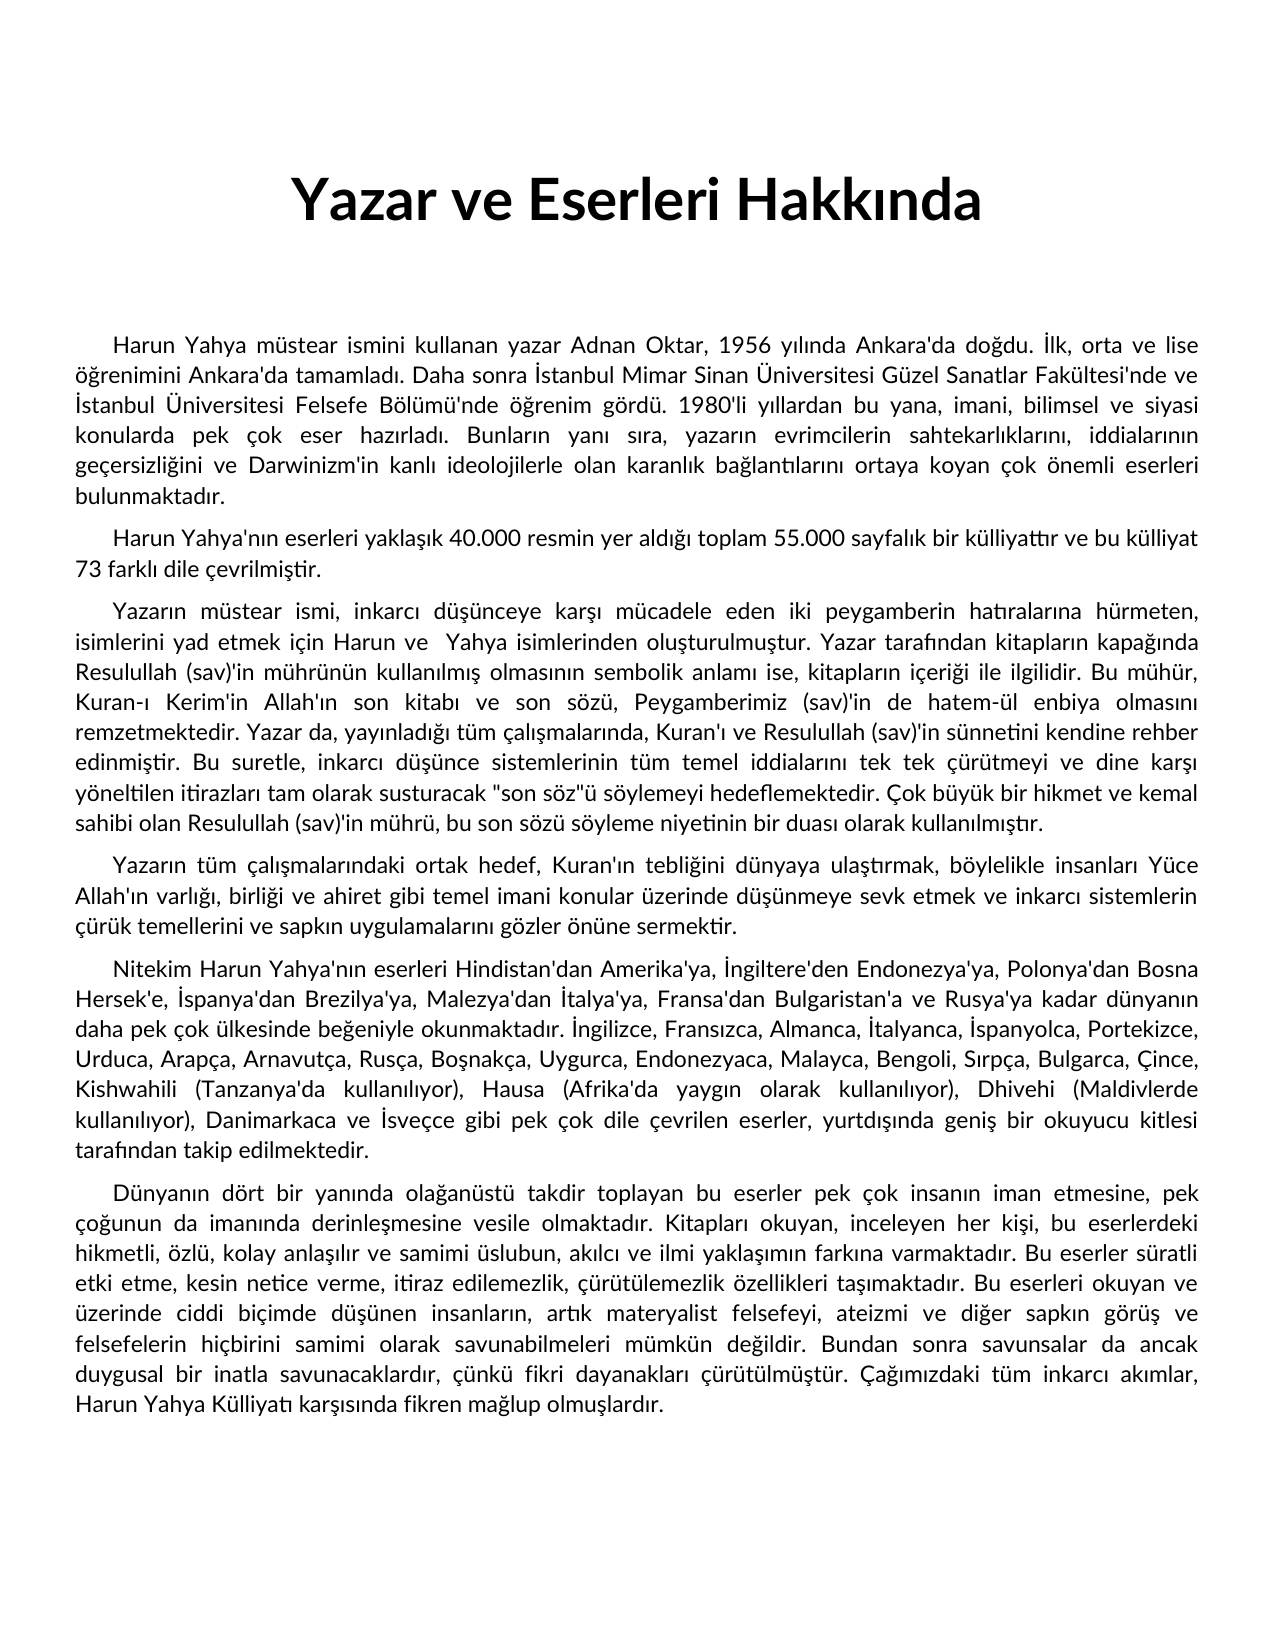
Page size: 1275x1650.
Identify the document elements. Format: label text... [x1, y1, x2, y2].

text Yazarın tüm çalışmalarındaki ortak hedef, Kuran'ın tebliğini dünyaya ulaştırmak, böylelikle insanları Yüce Allah'ın varlığı, birliği ve ahiret gibi temel imani konular üzerinde düşünmeye sevk etmek ve inkarcı sistemlerin çürük temellerini ve sapkın uygulamalarını gözler önüne sermektir. [75, 851, 1200, 939]
text Yazarın müstear ismi, inkarcı düşünceye karşı mücadele eden iki peygamberin hatıralarına hürmeten, isimlerini yad etmek için Harun ve Yahya isimlerinden oluşturulmuştur. Yazar tarafından kitapların kapağında Resulullah (sav)'in mührünün kullanılmış olmasının sembolik anlamı ise, kitapların içeriği ile ilgilidir. Bu mühür, Kuran-ı Kerim'in Allah'ın son kitabı ve son sözü, Peygamberimiz (sav)'in de hatem-ül enbiya olmasını remzetmektedir. Yazar da, yayınladığı tüm çalışmalarında, Kuran'ı ve Resulullah (sav)'in sünnetini kendine rehber edinmiştir. Bu suretle, inkarcı düşünce sistemlerinin tüm temel iddialarını tek tek çürütmeyi ve dine karşı yöneltilen itirazları tam olarak susturacak "son söz"ü söylemeyi hedeflemektedir. Çok büyük bir hikmet ve kemal sahibi olan Resulullah (sav)'in mührü, bu son sözü söyleme niyetinin bir duası olarak kullanılmıştır. [75, 597, 1200, 836]
text Harun Yahya müstear ismini kullanan yazar Adnan Oktar, 1956 yılında Ankara'da doğdu. İlk, orta ve lise öğrenimini Ankara'da tamamladı. Daha sonra İstanbul Mimar Sinan Üniversitesi Güzel Sanatlar Fakültesi'nde ve İstanbul Üniversitesi Felsefe Bölümü'nde öğrenim gördü. 1980'li yıllardan bu yana, imani, bilimsel ve siyasi konularda pek çok eser hazırladı. Bunların yanı sıra, yazarın evrimcilerin sahtekarlıklarını, iddialarının geçersizliğini ve Darwinizm'in kanlı ideolojilerle olan karanlık bağlantılarını ortaya koyan çok önemli eserleri bulunmaktadır. [75, 330, 1200, 509]
text Harun Yahya'nın eserleri yaklaşık 40.000 resmin yer aldığı toplam 55.000 sayfalık bir külliyattır ve bu külliyat 73 farklı dile çevrilmiştir. [75, 524, 1200, 582]
subtitle Yazar ve Eserleri Hakkında [75, 162, 1200, 232]
text Nitekim Harun Yahya'nın eserleri Hindistan'dan Amerika'ya, İngiltere'den Endonezya'ya, Polonya'dan Bosna Hersek'e, İspanya'dan Brezilya'ya, Malezya'dan İtalya'ya, Fransa'dan Bulgaristan'a ve Rusya'ya kadar dünyanın daha pek çok ülkesinde beğeniyle okunmaktadır. İngilizce, Fransızca, Almanca, İtalyanca, İspanyolca, Portekizce, Urduca, Arapça, Arnavutça, Rusça, Boşnakça, Uygurca, Endonezyaca, Malayca, Bengoli, Sırpça, Bulgarca, Çince, Kishwahili (Tanzanya'da kullanılıyor), Hausa (Afrika'da yaygın olarak kullanılıyor), Dhivehi (Maldivlerde kullanılıyor), Danimarkaca ve İsveçce gibi pek çok dile çevrilen eserler, yurtdışında geniş bir okuyucu kitlesi tarafından takip edilmektedir. [75, 954, 1200, 1163]
text Dünyanın dört bir yanında olağanüstü takdir toplayan bu eserler pek çok insanın iman etmesine, pek çoğunun da imanında derinleşmesine vesile olmaktadır. Kitapları okuyan, inceleyen her kişi, bu eserlerdeki hikmetli, özlü, kolay anlaşılır ve samimi üslubun, akılcı ve ilmi yaklaşımın farkına varmaktadır. Bu eserler süratli etki etme, kesin netice verme, itiraz edilemezlik, çürütülemezlik özellikleri taşımaktadır. Bu eserleri okuyan ve üzerinde ciddi biçimde düşünen insanların, artık materyalist felsefeyi, ateizmi ve diğer sapkın görüş ve felsefelerin hiçbirini samimi olarak savunabilmeleri mümkün değildir. Bundan sonra savunsalar da ancak duygusal bir inatla savunacaklardır, çünkü fikri dayanakları çürütülmüştür. Çağımızdaki tüm inkarcı akımlar, Harun Yahya Külliyatı karşısında fikren mağlup olmuşlardır. [75, 1178, 1200, 1417]
